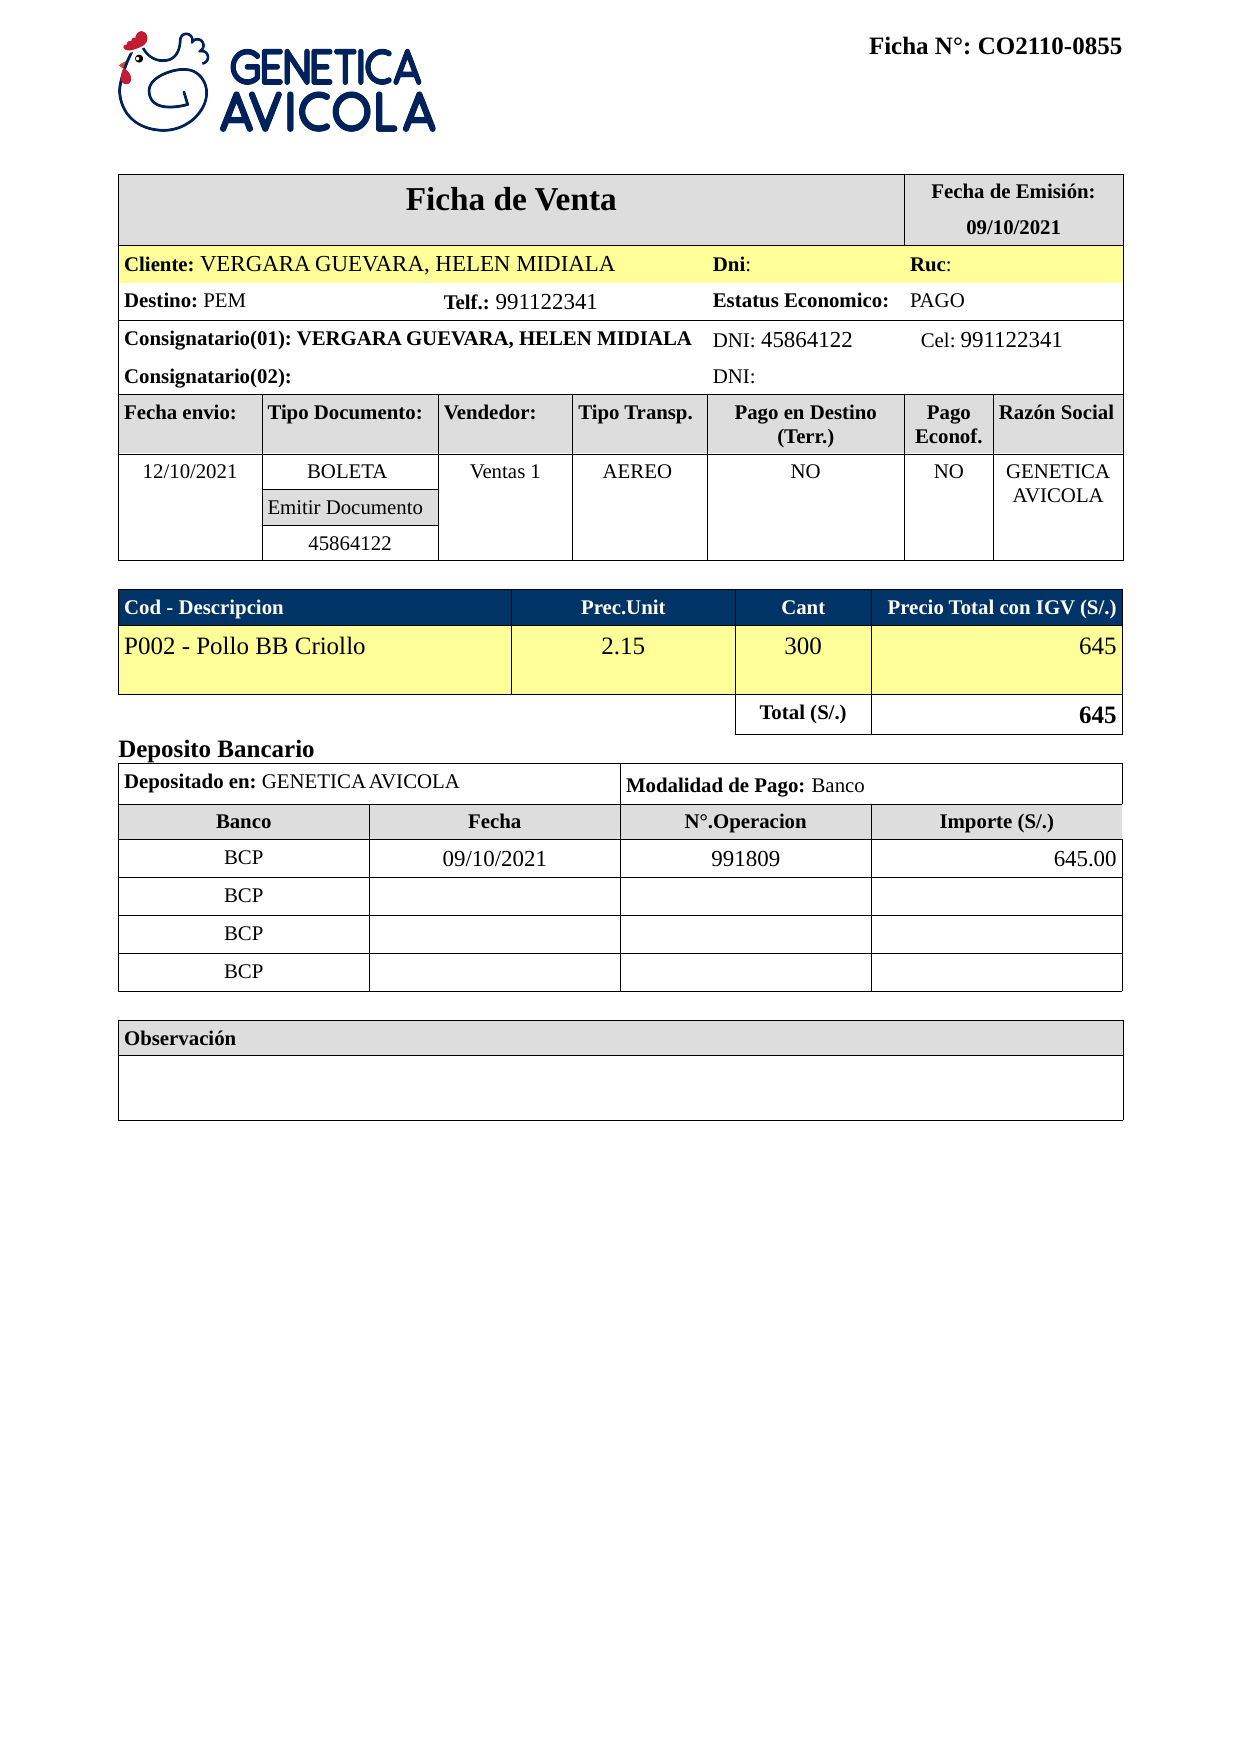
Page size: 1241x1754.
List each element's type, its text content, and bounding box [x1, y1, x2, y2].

table_cell DNI: [707, 358, 1123, 394]
table_cell N°.Operacion [621, 805, 871, 839]
table_cell [511, 695, 735, 734]
table_cell Tipo Documento: [263, 395, 438, 453]
table_cell Tipo Transp. [573, 395, 707, 453]
table_cell [621, 954, 871, 991]
table_cell Ruc: [904, 246, 1123, 283]
table_cell P002 - Pollo BB Criollo [119, 626, 511, 694]
table_header Cod - Descripcion [119, 590, 511, 625]
table_cell BOLETA [263, 455, 438, 489]
table_cell Cliente: VERGARA GUEVARA, HELEN MIDIALA [119, 246, 707, 283]
table_cell Fecha envio: [119, 395, 262, 453]
table_header Fecha de Emisión: [905, 175, 1123, 209]
table_cell [621, 916, 871, 953]
table_cell [119, 1056, 1123, 1119]
table_cell NO [905, 455, 993, 560]
table_header Depositado en: GENETICA AVICOLA [119, 764, 620, 803]
table_cell Pago en Destino (Terr.) [708, 395, 904, 453]
table_cell BCP [119, 954, 369, 991]
table_cell [872, 878, 1122, 915]
table_header Modalidad de Pago: Banco [621, 764, 1122, 803]
table_header Precio Total con IGV (S/.) [872, 590, 1122, 625]
table_cell Consignatario(02): [119, 358, 707, 394]
table_header Observación [119, 1021, 1123, 1055]
table_cell [872, 954, 1122, 991]
table_cell Importe (S/.) [872, 805, 1122, 839]
table_cell 645 [872, 626, 1122, 694]
table_header Prec.Unit [512, 590, 735, 625]
table_cell 45864122 [263, 526, 438, 560]
table_cell Total (S/.) [736, 695, 871, 734]
table_cell Estatus Economico: [707, 283, 904, 320]
table_cell BCP [119, 878, 369, 915]
table_cell Dni: [707, 246, 904, 283]
table_cell [118, 695, 511, 734]
table_cell Vendedor: [439, 395, 572, 453]
table_header Ficha de Venta [119, 175, 904, 245]
table_cell 645.00 [872, 840, 1122, 877]
table_cell Cel: 991122341 [915, 321, 1123, 358]
table_cell BCP [119, 916, 369, 953]
text Deposito Bancario [118, 734, 1122, 763]
table_cell 09/10/2021 [905, 209, 1123, 245]
table_cell [370, 916, 620, 953]
table_cell Pago Econof. [905, 395, 993, 453]
table_cell BCP [119, 840, 369, 877]
table_cell 991809 [621, 840, 871, 877]
table_cell AEREO [573, 455, 707, 560]
table_cell Razón Social [994, 395, 1123, 453]
table_cell Destino: PEM [119, 283, 438, 320]
table_cell Banco [119, 805, 369, 839]
table_cell 12/10/2021 [119, 455, 262, 560]
picture [118, 31, 436, 132]
table_cell 645 [872, 695, 1122, 734]
table_cell GENETICA AVICOLA [994, 455, 1123, 560]
table_cell NO [708, 455, 904, 560]
table_header Cant [736, 590, 871, 625]
table_cell Fecha [370, 805, 620, 839]
table_cell [370, 954, 620, 991]
table_cell Consignatario(01): VERGARA GUEVARA, HELEN MIDIALA [119, 321, 707, 358]
table_cell [872, 916, 1122, 953]
table_cell Telf.: 991122341 [438, 283, 707, 320]
table_cell Emitir Documento [263, 490, 438, 525]
table_cell 300 [736, 626, 871, 694]
table_cell [621, 878, 871, 915]
table_cell [370, 878, 620, 915]
table_cell DNI: 45864122 [707, 321, 915, 358]
table_cell Ventas 1 [439, 455, 572, 560]
table_cell PAGO [904, 283, 1123, 320]
table_cell 2.15 [512, 626, 735, 694]
table_cell 09/10/2021 [370, 840, 620, 877]
